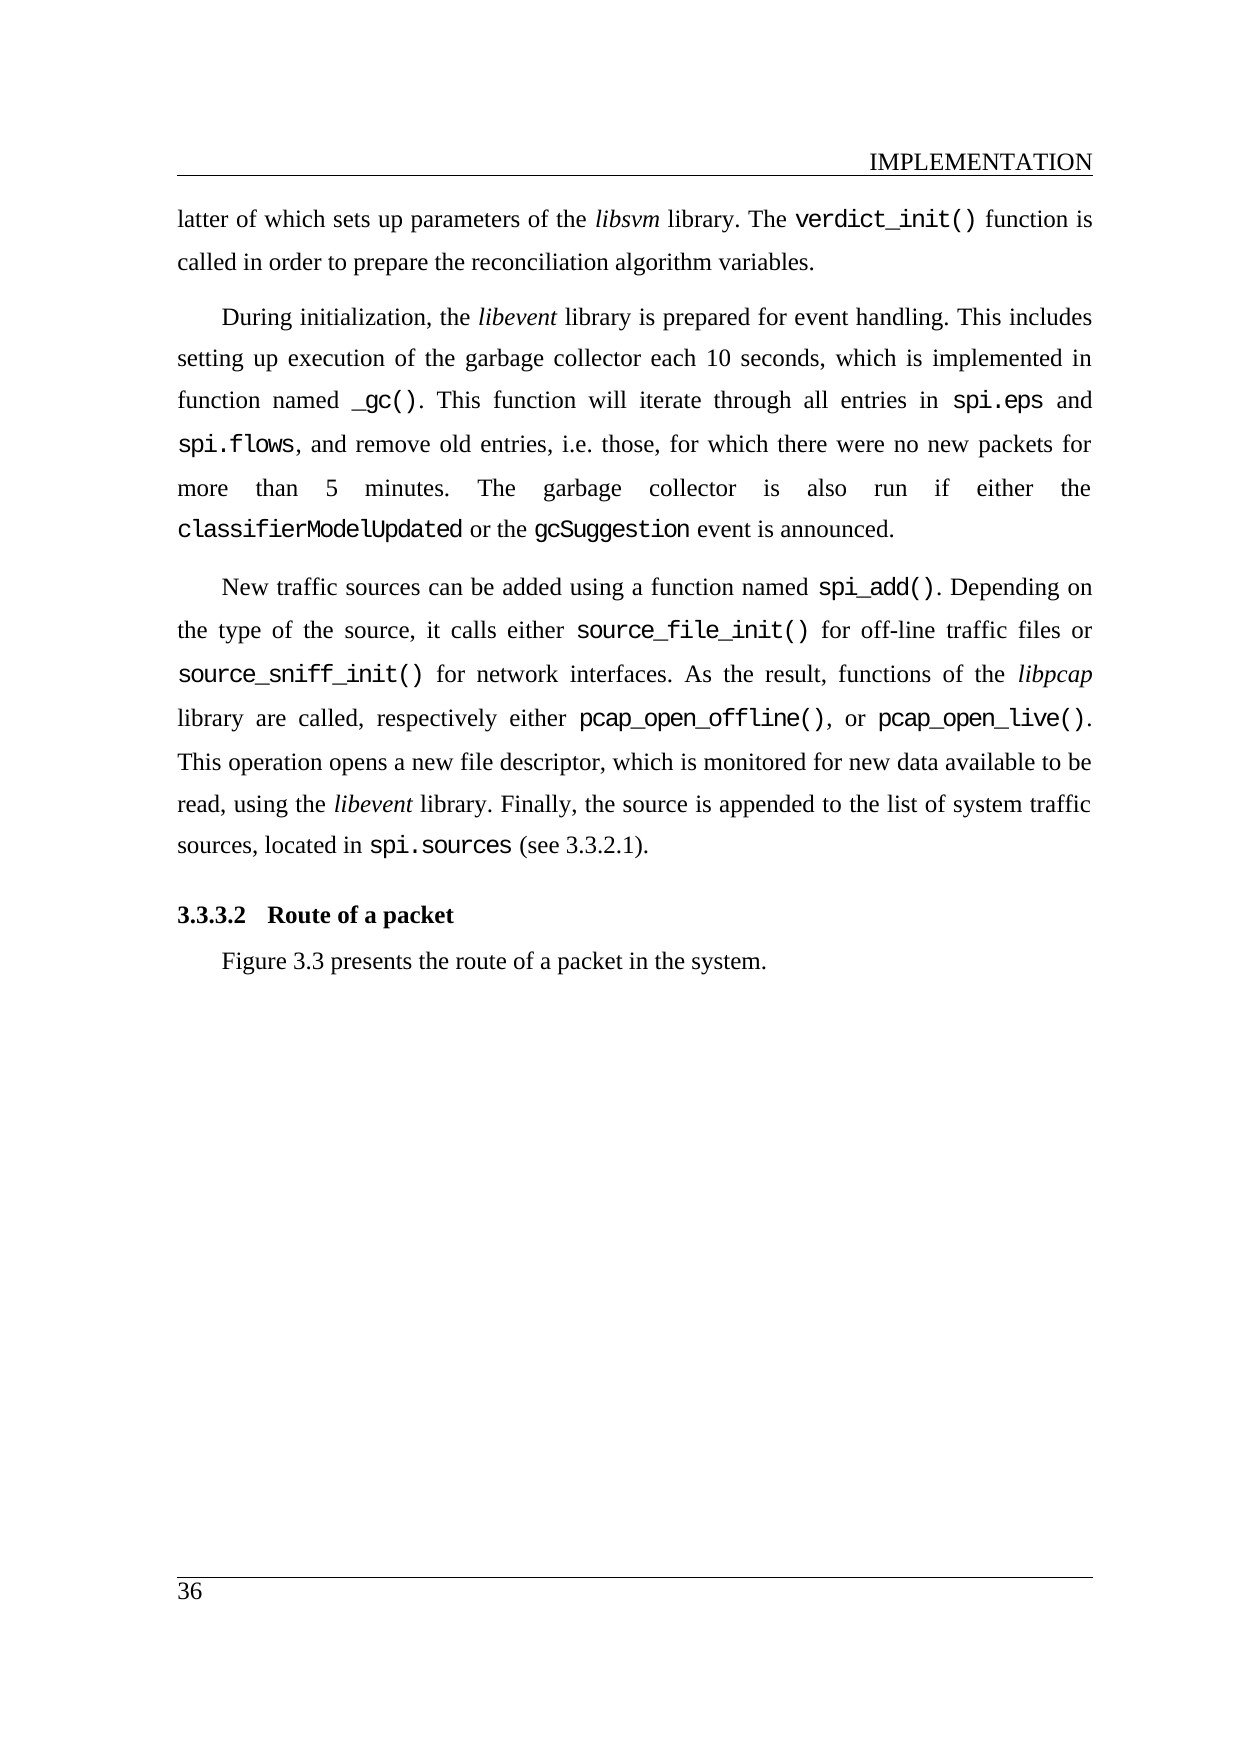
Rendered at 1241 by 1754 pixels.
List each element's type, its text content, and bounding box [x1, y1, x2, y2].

text New traffic sources can be added using a function named spi_add(). Depending on the type of the source, it calls either source_file_init() for off-line traffic files or source_sniff_init() for network interfaces. As the result, functions of the libpcap library are called, respectively either pcap_open_offline(), or pcap_open_live(). This operation opens a new file descriptor, which is monitored for new data available to be read, using the libevent library. Finally, the source is appended to the list of system traffic sources, located in spi.sources (see 3.3.2.1). [177, 573, 1093, 861]
text Figure 3.3 presents the route of a packet in the system. [177, 947, 1093, 975]
text latter of which sets up parameters of the libsvm library. The verdict_init() function is called in order to prepare the reconciliation algorithm variables. [177, 205, 1093, 276]
subtitle Route of a packet [177, 901, 1093, 929]
text During initialization, the libevent library is prepared for event handling. This includes setting up execution of the garbage collector each 10 seconds, which is implemented in function named _gc(). This function will iterate through all entries in spi.eps and spi.flows, and remove old entries, i.e. those, for which there were no new packets for more than 5 minutes. The garbage collector is also run if either the classifierModelUpdated or the gcSuggestion event is announced. [177, 303, 1093, 545]
